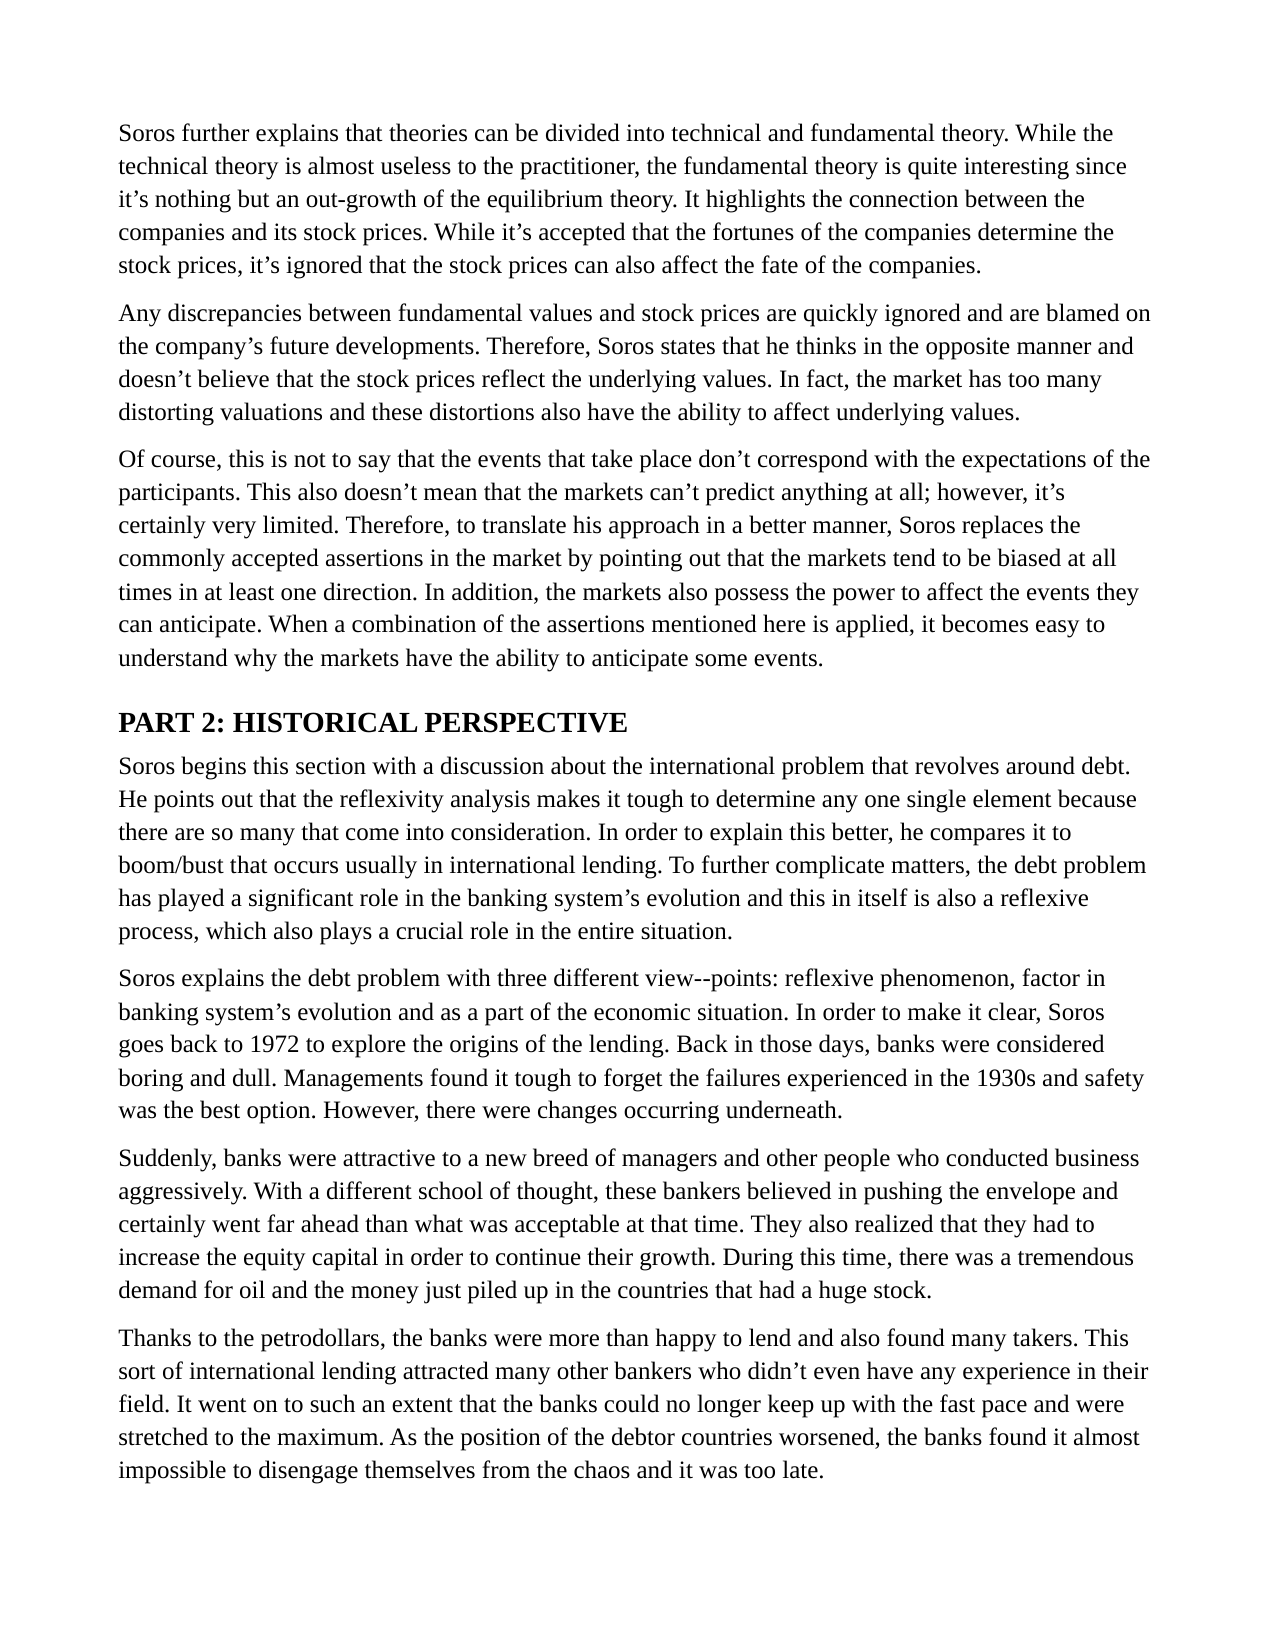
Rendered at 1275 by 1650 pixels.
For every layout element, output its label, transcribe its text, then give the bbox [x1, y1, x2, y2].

text Suddenly, banks were attractive to a new breed of managers and other people who conducted business aggressively. With a different school of thought, these bankers believed in pushing the envelope and certainly went far ahead than what was acceptable at that time. They also realized that they had to increase the equity capital in order to continue their growth. During this time, there was a tremendous demand for oil and the money just piled up in the countries that had a huge stock. [118, 1143, 1157, 1304]
text Any discrepancies between fundamental values and stock prices are quickly ignored and are blamed on the company’s future developments. Therefore, Soros states that he thinks in the opposite manner and doesn’t believe that the stock prices reflect the underlying values. In fact, the market has too many distorting valuations and these distortions also have the ability to affect underlying values. [118, 298, 1157, 426]
text Soros explains the debt problem with three different view-­‐points: reflexive phenomenon, factor in banking system’s evolution and as a part of the economic situation. In order to make it clear, Soros goes back to 1972 to explore the origins of the lending. Back in those days, banks were considered boring and dull. Managements found it tough to forget the failures experienced in the 1930s and safety was the best option. However, there were changes occurring underneath. [118, 963, 1157, 1124]
text Soros further explains that theories can be divided into technical and fundamental theory. While the technical theory is almost useless to the practitioner, the fundamental theory is quite interesting since it’s nothing but an out-growth of the equilibrium theory. It highlights the connection between the companies and its stock prices. While it’s accepted that the fortunes of the companies determine the stock prices, it’s ignored that the stock prices can also affect the fate of the companies. [118, 118, 1157, 279]
text Soros begins this section with a discussion about the international problem that revolves around debt. He points out that the reflexivity analysis makes it tough to determine any one single element because there are so many that come into consideration. In order to explain this better, he compares it to boom/bust that occurs usually in international lending. To further complicate matters, the debt problem has played a significant role in the banking system’s evolution and this in itself is also a reflexive process, which also plays a crucial role in the entire situation. [118, 751, 1157, 945]
text Of course, this is not to say that the events that take place don’t correspond with the expectations of the participants. This also doesn’t mean that the markets can’t predict anything at all; however, it’s certainly very limited. Therefore, to translate his approach in a better manner, Soros replaces the commonly accepted assertions in the market by pointing out that the markets tend to be biased at all times in at least one direction. In addition, the markets also possess the power to affect the events they can anticipate. When a combination of the assertions mentioned here is applied, it becomes easy to understand why the markets have the ability to anticipate some events. [118, 444, 1157, 671]
text Thanks to the petrodollars, the banks were more than happy to lend and also found many takers. This sort of international lending attracted many other bankers who didn’t even have any experience in their field. It went on to such an extent that the banks could no longer keep up with the fast pace and were stretched to the maximum. As the position of the debtor countries worsened, the banks found it almost impossible to disengage themselves from the chaos and it was too late. [118, 1323, 1157, 1484]
subtitle PART 2: HISTORICAL PERSPECTIVE [118, 705, 1157, 738]
